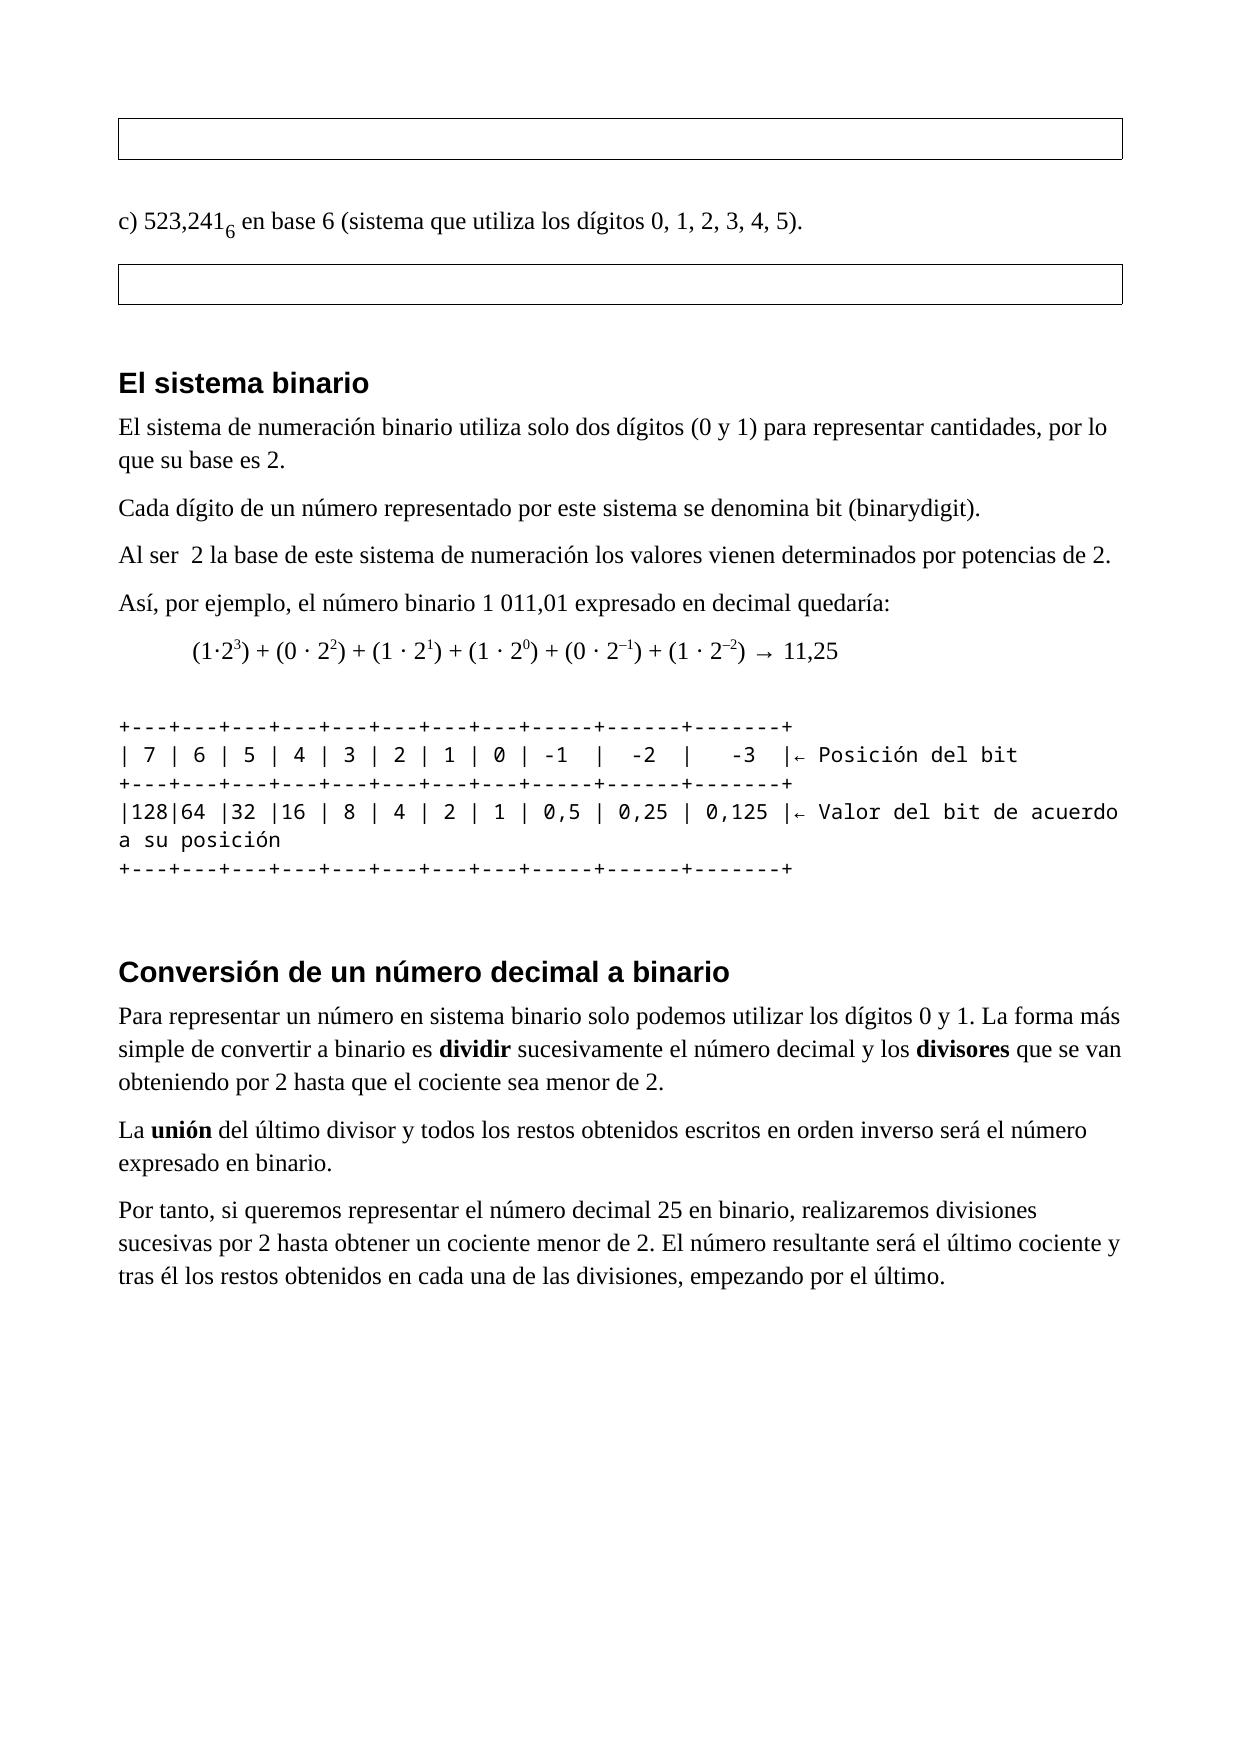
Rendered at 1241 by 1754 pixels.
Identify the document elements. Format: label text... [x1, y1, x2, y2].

text +---+---+---+---+---+---+---+---+-----+------+-------+ [118, 712, 1122, 740]
subtitle Conversión de un número decimal a binario [118, 955, 1122, 989]
subtitle El sistema binario [118, 366, 1122, 400]
text Al ser 2 la base de este sistema de numeración los valores vienen determinados por potencias de 2. [118, 541, 1122, 569]
text La unión del último divisor y todos los restos obtenidos escritos en orden inverso será el número expresado en binario. [118, 1115, 1122, 1177]
table_header [119, 119, 1122, 158]
text +---+---+---+---+---+---+---+---+-----+------+-------+ [118, 769, 1122, 797]
text El sistema de numeración binario utiliza solo dos dígitos (0 y 1) para representar canti­dades, por lo que su base es 2. [118, 412, 1122, 474]
text +---+---+---+---+---+---+---+---+-----+------+-------+ [118, 854, 1122, 882]
text |128|64 |32 |16 | 8 | 4 | 2 | 1 | 0,5 | 0,25 | 0,125 |← Valor del bit de acuerdo a su posición [118, 797, 1122, 854]
text | 7 | 6 | 5 | 4 | 3 | 2 | 1 | 0 | -1 | -2 | -3 |← Posición del bit [118, 740, 1122, 769]
text Para representar un número en sistema binario solo podemos utilizar los dígitos 0 y 1. La forma más simple de convertir a binario es dividir sucesivamente el número decimal y los divisores que se van obteniendo por 2 hasta que el cociente sea menor de 2. [118, 1001, 1122, 1096]
text Cada dígito de un número representado por este sistema se denomina bit (binarydigit). [118, 493, 1122, 522]
text (1·23) + (0 · 22) + (1 · 21) + (1 · 20) + (0 · 2–1) + (1 · 2–2) → 11,25 [118, 636, 1122, 664]
text c) 523,2416 en base 6 (sistema que utiliza los dígitos 0, 1, 2, 3, 4, 5). [118, 206, 1122, 243]
text Así, por ejemplo, el número binario 1 011,01 expresado en decimal quedaría: [118, 588, 1122, 617]
text Por tanto, si queremos representar el número decimal 25 en binario, realizaremos divisiones sucesivas por 2 hasta obtener un cociente menor de 2. El número resultante será el último cociente y tras él los restos obtenidos en cada una de las divisiones, empezando por el último. [118, 1195, 1122, 1290]
table_header [119, 265, 1122, 304]
